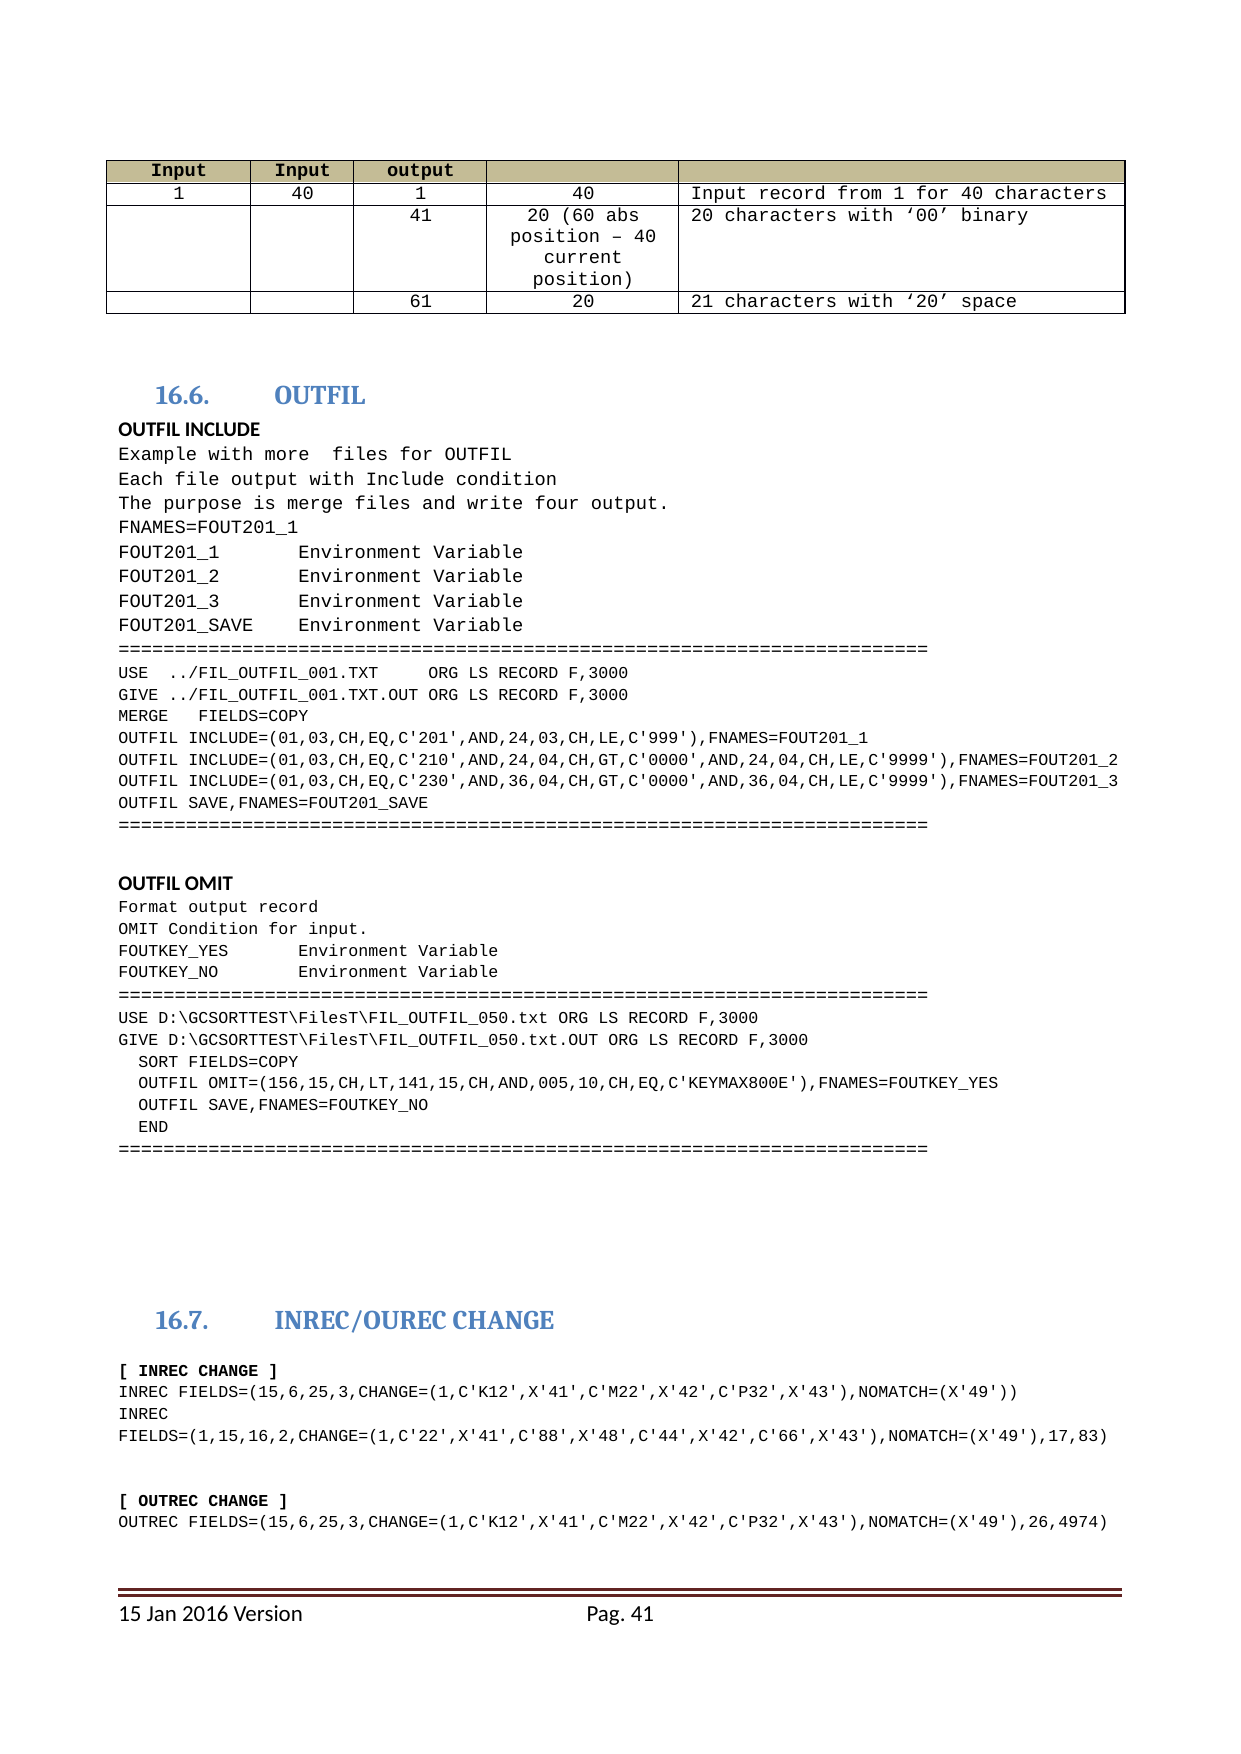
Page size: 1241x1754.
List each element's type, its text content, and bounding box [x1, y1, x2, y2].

text USE ../FIL_OUTFIL_001.TXT ORG LS RECORD F,3000 [118, 664, 1122, 683]
table_cell 20 [487, 292, 678, 313]
text GIVE D:\GCSORTTEST\FilesT\FIL_OUTFIL_050.txt.OUT ORG LS RECORD F,3000 [118, 1032, 1122, 1050]
text GIVE ../FIL_OUTFIL_001.TXT.OUT ORG LS RECORD F,3000 [118, 686, 1122, 705]
text ======================================================================== [118, 986, 1122, 1007]
table_cell 40 [251, 184, 353, 205]
text INREC FIELDS=(15,6,25,3,CHANGE=(1,C'K12',X'41',C'M22',X'42',C'P32',X'43'),NOMATCH=(X'49')) [118, 1384, 1122, 1403]
text OUTFIL INCLUDE [118, 416, 1122, 441]
table_header [487, 161, 678, 182]
text MERGE FIELDS=COPY [118, 708, 1122, 727]
table_cell 1 [107, 184, 250, 205]
text OUTFIL OMIT=(156,15,CH,LT,141,15,CH,AND,005,10,CH,EQ,C'KEYMAX800E'),FNAMES=FOUTKEY_YES [118, 1075, 1122, 1094]
table_cell 40 [487, 184, 678, 205]
text Example with more files for OUTFIL [118, 445, 1122, 466]
text Each file output with Include condition [118, 469, 1122, 491]
text USE D:\GCSORTTEST\FilesT\FIL_OUTFIL_050.txt ORG LS RECORD F,3000 [118, 1010, 1122, 1029]
table_cell 41 [354, 206, 486, 291]
text OUTFIL SAVE,FNAMES=FOUTKEY_NO [118, 1097, 1122, 1115]
text OUTFIL SAVE,FNAMES=FOUT201_SAVE [118, 794, 1122, 813]
text INREC FIELDS=(1,15,16,2,CHANGE=(1,C'22',X'41',C'88',X'48',C'44',X'42',C'66',X'43'),NOMATCH=(X'49'),17,83) [118, 1406, 1122, 1446]
table_cell [107, 292, 250, 313]
list OUTFIL [156, 380, 1122, 411]
table_cell [251, 206, 353, 291]
text ======================================================================== [118, 640, 1122, 661]
text FOUTKEY_NO Environment Variable [118, 964, 1122, 983]
text Format output record [118, 899, 1122, 918]
table_header Input [107, 161, 250, 182]
table_header output [354, 161, 486, 182]
text OUTFIL INCLUDE=(01,03,CH,EQ,C'201',AND,24,03,CH,LE,C'999'),FNAMES=FOUT201_1 [118, 729, 1122, 748]
text FOUT201_SAVE Environment Variable [118, 616, 1122, 637]
text END [118, 1118, 1122, 1137]
text OUTFIL INCLUDE=(01,03,CH,EQ,C'230',AND,36,04,CH,GT,C'0000',AND,36,04,CH,LE,C'9999'),FNAMES=FOUT201_3 [118, 773, 1122, 792]
table_header [679, 161, 1124, 182]
table_cell 61 [354, 292, 486, 313]
text ======================================================================== [118, 1140, 1122, 1161]
table_cell 21 characters with ‘20’ space [679, 292, 1124, 313]
text [ INREC CHANGE ] [118, 1362, 1122, 1381]
text [ OUTREC CHANGE ] [118, 1492, 1122, 1511]
table_cell Input record from 1 for 40 characters [679, 184, 1124, 205]
text FOUT201_3 Environment Variable [118, 591, 1122, 613]
text ======================================================================== [118, 816, 1122, 837]
list INREC/OUREC CHANGE [156, 1305, 1122, 1336]
text FNAMES=FOUT201_1 [118, 518, 1122, 539]
table_cell 1 [354, 184, 486, 205]
text FOUT201_2 Environment Variable [118, 567, 1122, 588]
table_header Input [251, 161, 353, 182]
text The purpose is merge files and write four output. [118, 494, 1122, 515]
table_cell 20 (60 abs position – 40 current position) [487, 206, 678, 291]
table_cell [251, 292, 353, 313]
text SORT FIELDS=COPY [118, 1053, 1122, 1072]
text FOUTKEY_YES Environment Variable [118, 942, 1122, 961]
text OUTFIL OMIT [118, 870, 1122, 895]
text OUTREC FIELDS=(15,6,25,3,CHANGE=(1,C'K12',X'41',C'M22',X'42',C'P32',X'43'),NOMATCH=(X'49'),26,4974) [118, 1514, 1122, 1533]
text OMIT Condition for input. [118, 921, 1122, 939]
table_cell 20 characters with ‘00’ binary [679, 206, 1124, 291]
text FOUT201_1 Environment Variable [118, 543, 1122, 564]
table_cell [107, 206, 250, 291]
text OUTFIL INCLUDE=(01,03,CH,EQ,C'210',AND,24,04,CH,GT,C'0000',AND,24,04,CH,LE,C'9999'),FNAMES=FOUT201_2 [118, 751, 1122, 770]
